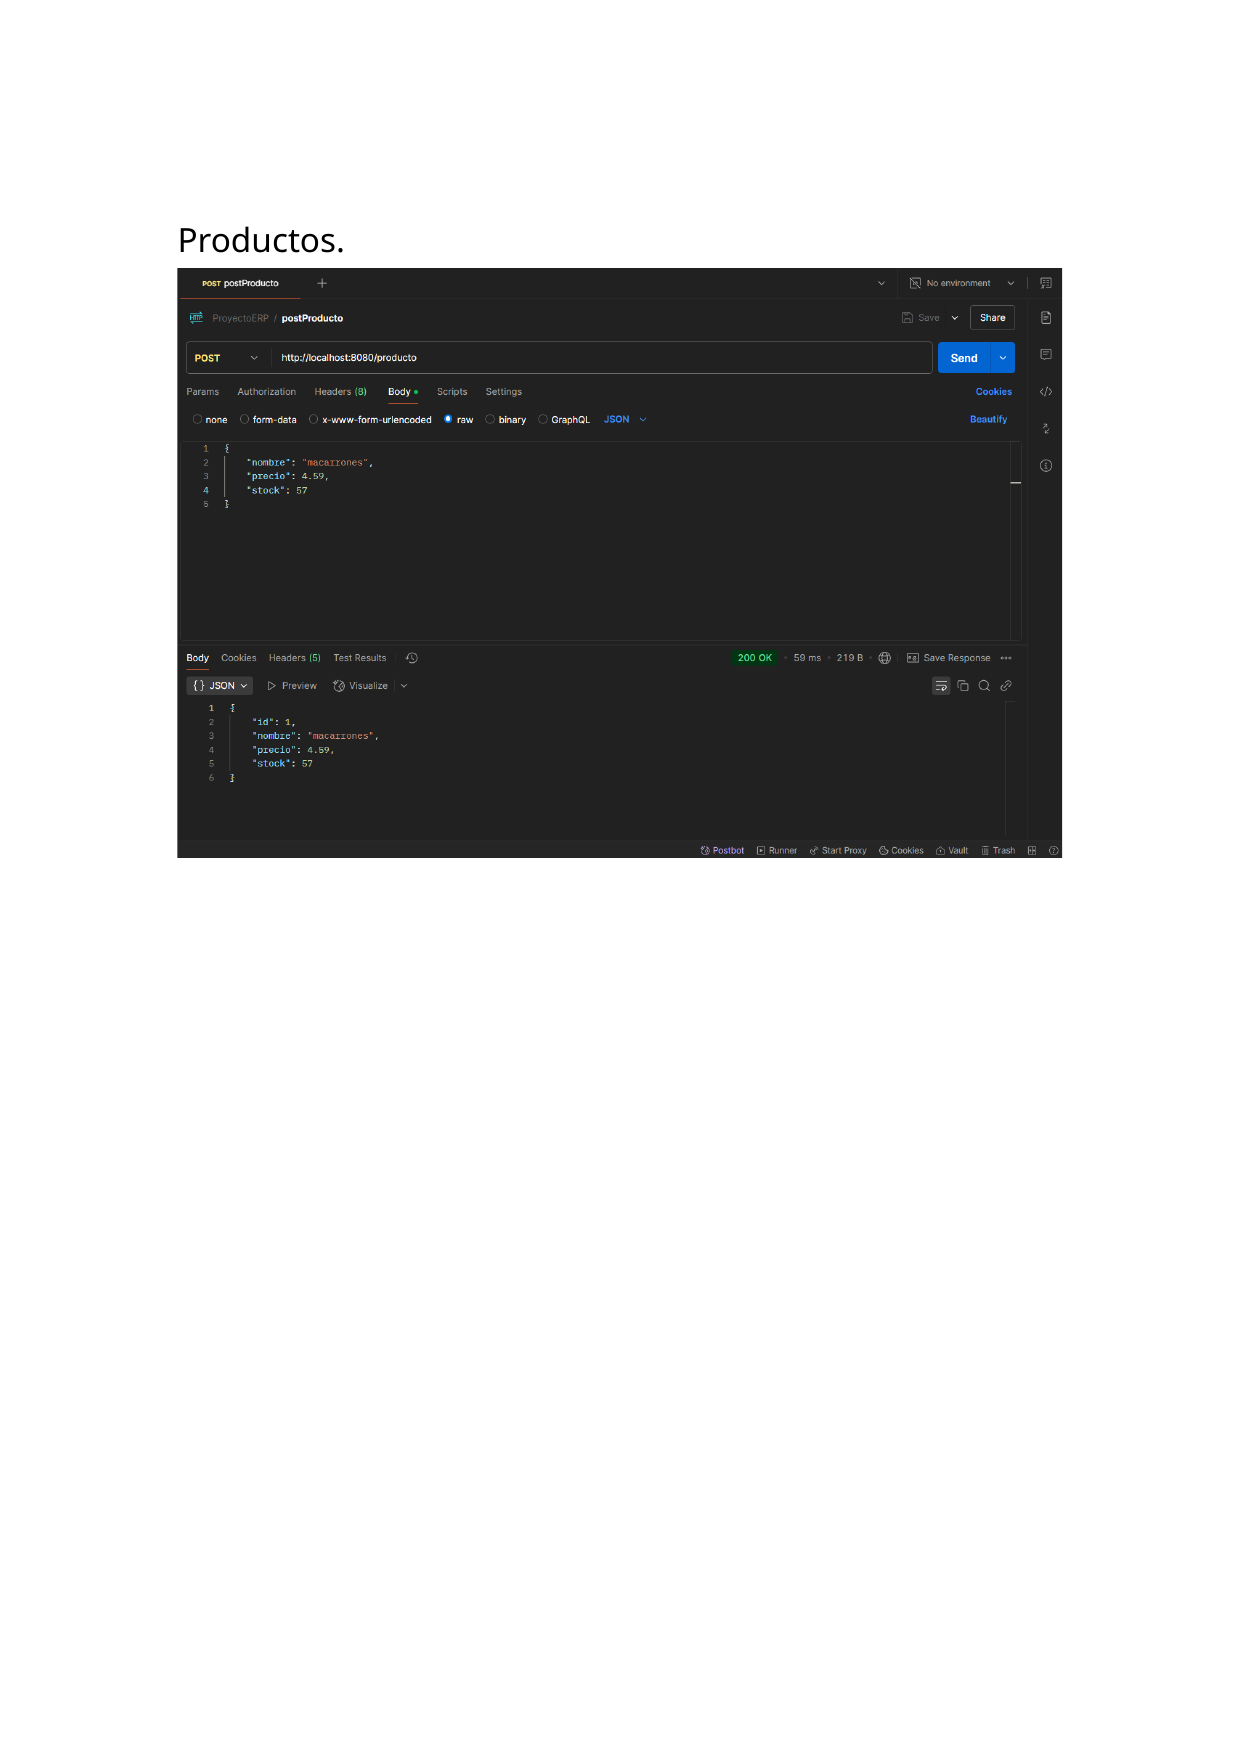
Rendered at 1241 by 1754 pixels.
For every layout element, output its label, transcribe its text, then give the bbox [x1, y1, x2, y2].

text Productos. [177, 216, 1063, 268]
